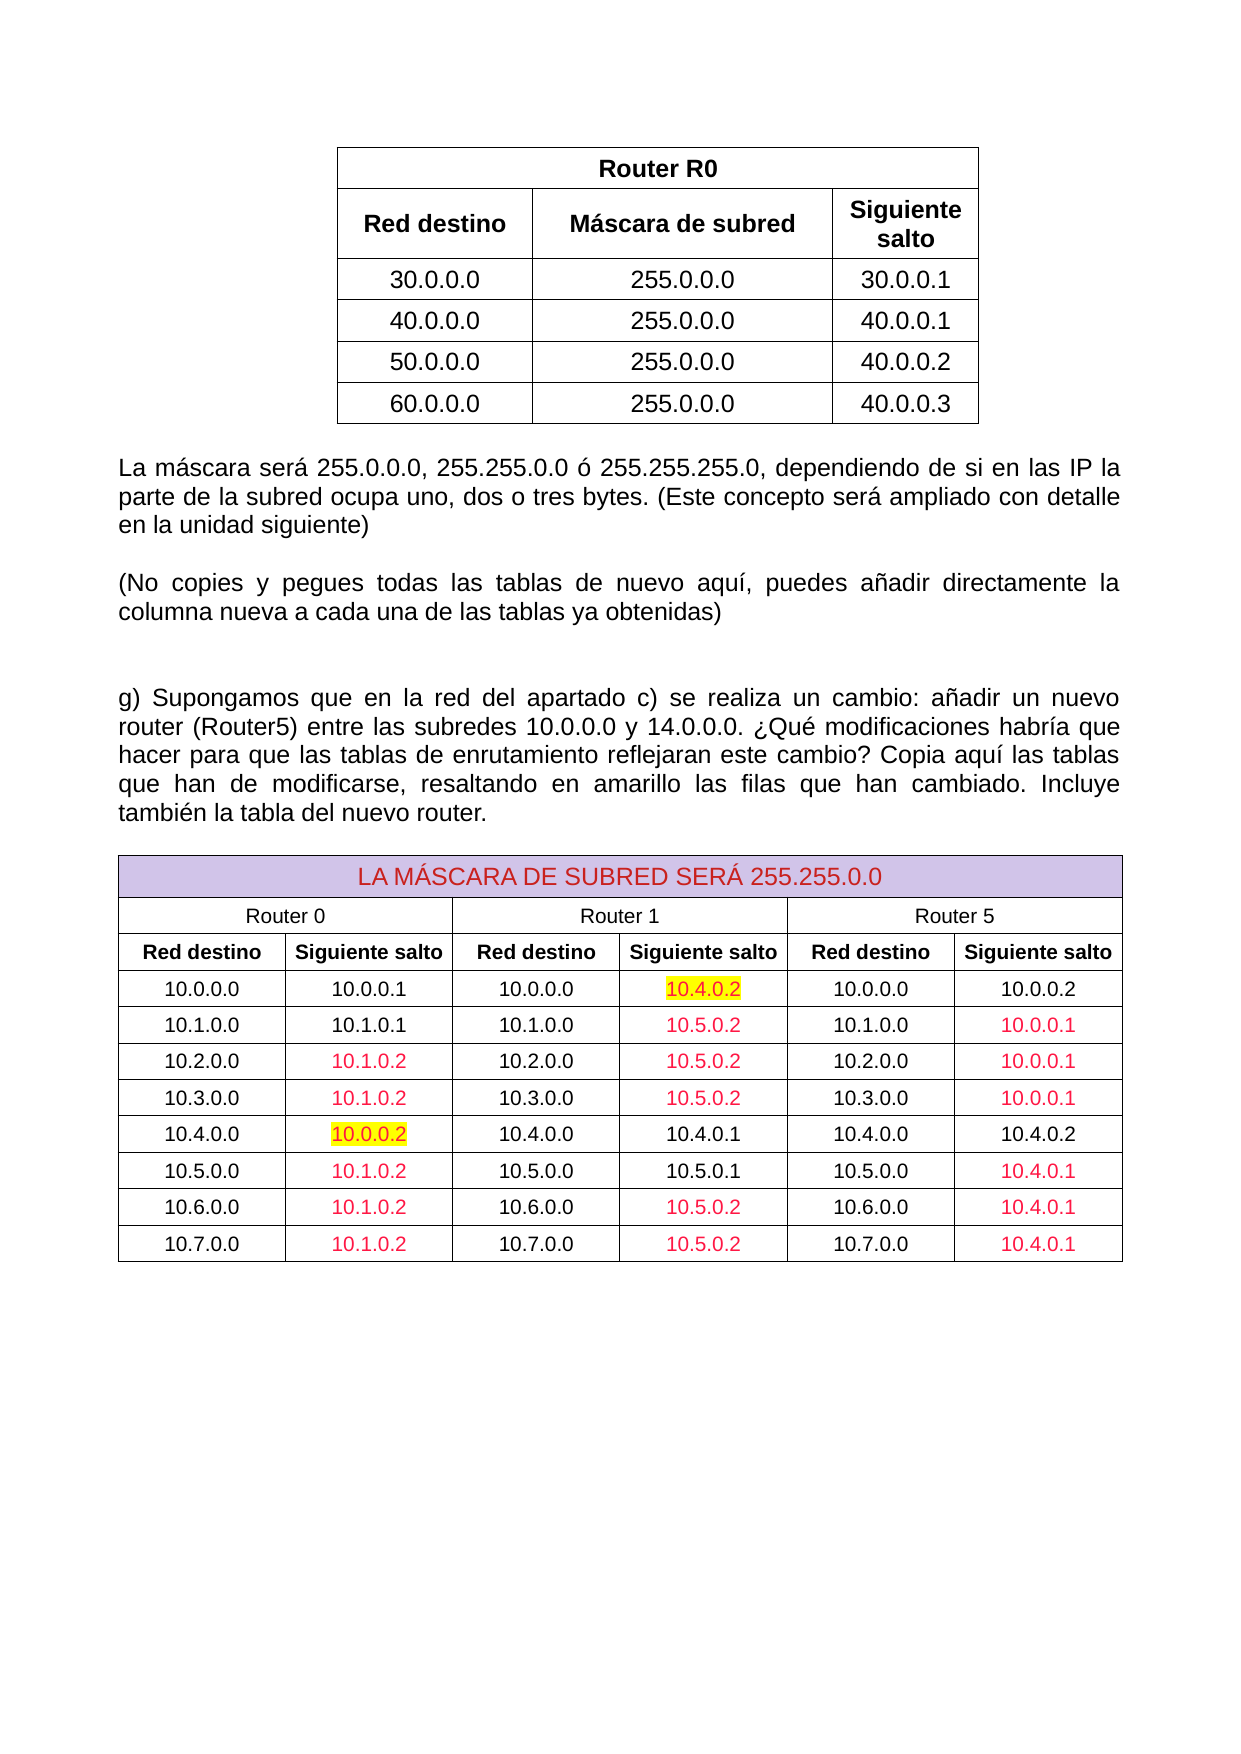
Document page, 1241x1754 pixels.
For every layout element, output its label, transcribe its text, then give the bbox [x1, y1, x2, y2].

table_cell 10.4.0.0 [453, 1116, 619, 1152]
table_cell 10.6.0.0 [119, 1189, 285, 1225]
table_cell 10.3.0.0 [119, 1080, 285, 1115]
table_cell 10.6.0.0 [788, 1189, 954, 1225]
table_cell 10.0.0.1 [286, 971, 452, 1006]
table_cell 10.1.0.0 [119, 1007, 285, 1042]
table_cell 40.0.0.3 [833, 383, 978, 423]
table_cell 10.1.0.2 [286, 1153, 452, 1188]
table_cell Router 1 [453, 898, 787, 933]
table_cell 10.5.0.2 [620, 1044, 787, 1079]
table_cell 10.4.0.1 [955, 1153, 1122, 1188]
table_cell 30.0.0.0 [338, 259, 532, 299]
table_cell 10.3.0.0 [788, 1080, 954, 1115]
table_cell 10.7.0.0 [119, 1226, 285, 1261]
table_cell 10.4.0.0 [119, 1116, 285, 1152]
table_cell Red destino [119, 934, 285, 969]
table_cell 10.4.0.1 [955, 1189, 1122, 1225]
table_cell 10.0.0.1 [955, 1044, 1122, 1079]
table_cell 10.5.0.2 [620, 1189, 787, 1225]
table_cell Máscara de subred [533, 189, 832, 258]
table_cell 10.1.0.2 [286, 1189, 452, 1225]
table_cell 10.4.0.1 [620, 1116, 787, 1152]
table_cell 10.4.0.2 [955, 1116, 1122, 1152]
table_cell Red destino [788, 934, 954, 969]
table_cell Red destino [453, 934, 619, 969]
table_cell 10.1.0.0 [453, 1007, 619, 1042]
table_cell 10.0.0.2 [955, 971, 1122, 1006]
text (No copies y pegues todas las tablas de nuevo aquí, puedes añadir directamente la columna nueva a cada una de las tablas ya obtenidas) [118, 568, 1122, 625]
table_cell 10.5.0.0 [119, 1153, 285, 1188]
table_header LA MÁSCARA DE SUBRED SERÁ 255.255.0.0 [119, 856, 1122, 897]
table_cell 10.2.0.0 [453, 1044, 619, 1079]
table_cell 10.5.0.2 [620, 1080, 787, 1115]
table_cell Red destino [338, 189, 532, 258]
table_cell 10.1.0.1 [286, 1007, 452, 1042]
table_cell 10.3.0.0 [453, 1080, 619, 1115]
table_cell 10.5.0.2 [620, 1226, 787, 1261]
table_cell 10.5.0.0 [788, 1153, 954, 1188]
table_cell 10.2.0.0 [788, 1044, 954, 1079]
table_cell 50.0.0.0 [338, 342, 532, 382]
table_cell 10.0.0.0 [453, 971, 619, 1006]
table_cell 255.0.0.0 [533, 259, 832, 299]
table_cell 10.5.0.1 [620, 1153, 787, 1188]
table_cell 10.0.0.1 [955, 1080, 1122, 1115]
table_cell 10.1.0.2 [286, 1226, 452, 1261]
table_cell Siguiente salto [286, 934, 452, 969]
table_cell 10.4.0.2 [620, 971, 787, 1006]
table_cell 10.1.0.2 [286, 1044, 452, 1079]
table_cell Router 5 [788, 898, 1122, 933]
table_cell 10.5.0.2 [620, 1007, 787, 1042]
table_cell Siguiente salto [833, 189, 978, 258]
table_cell 10.0.0.0 [788, 971, 954, 1006]
table_cell Router 0 [119, 898, 452, 933]
table_cell 10.2.0.0 [119, 1044, 285, 1079]
table_cell 10.7.0.0 [453, 1226, 619, 1261]
table_cell 40.0.0.1 [833, 300, 978, 341]
table_cell 10.4.0.0 [788, 1116, 954, 1152]
table_cell 60.0.0.0 [338, 383, 532, 423]
table_cell 10.1.0.0 [788, 1007, 954, 1042]
table_cell 10.0.0.1 [955, 1007, 1122, 1042]
table_cell 10.1.0.2 [286, 1080, 452, 1115]
text g) Supongamos que en la red del apartado c) se realiza un cambio: añadir un nuevo router (Router5) entre las subredes 10.0.0.0 y 14.0.0.0. ¿Qué modificaciones habría que hacer para que las tablas de enrutamiento reflejaran este cambio? Copia aquí las tablas que han de modificarse, resaltando en amarillo las filas que han cambiado. Incluye también la tabla del nuevo router. [118, 683, 1122, 827]
table_cell 255.0.0.0 [533, 342, 832, 382]
table_cell 10.4.0.1 [955, 1226, 1122, 1261]
table_cell Siguiente salto [620, 934, 787, 969]
table_cell 30.0.0.1 [833, 259, 978, 299]
table_cell 10.0.0.0 [119, 971, 285, 1006]
table_cell 10.7.0.0 [788, 1226, 954, 1261]
table_cell 10.0.0.2 [286, 1116, 452, 1152]
table_cell 10.5.0.0 [453, 1153, 619, 1188]
table_header Router R0 [338, 148, 978, 188]
table_cell 10.6.0.0 [453, 1189, 619, 1225]
table_cell 40.0.0.0 [338, 300, 532, 341]
table_cell Siguiente salto [955, 934, 1122, 969]
text La máscara será 255.0.0.0, 255.255.0.0 ó 255.255.255.0, dependiendo de si en las IP la parte de la subred ocupa uno, dos o tres bytes. (Este concepto será ampliado con detalle en la unidad siguiente) [118, 453, 1122, 539]
table_cell 255.0.0.0 [533, 383, 832, 423]
table_cell 40.0.0.2 [833, 342, 978, 382]
table_cell 255.0.0.0 [533, 300, 832, 341]
